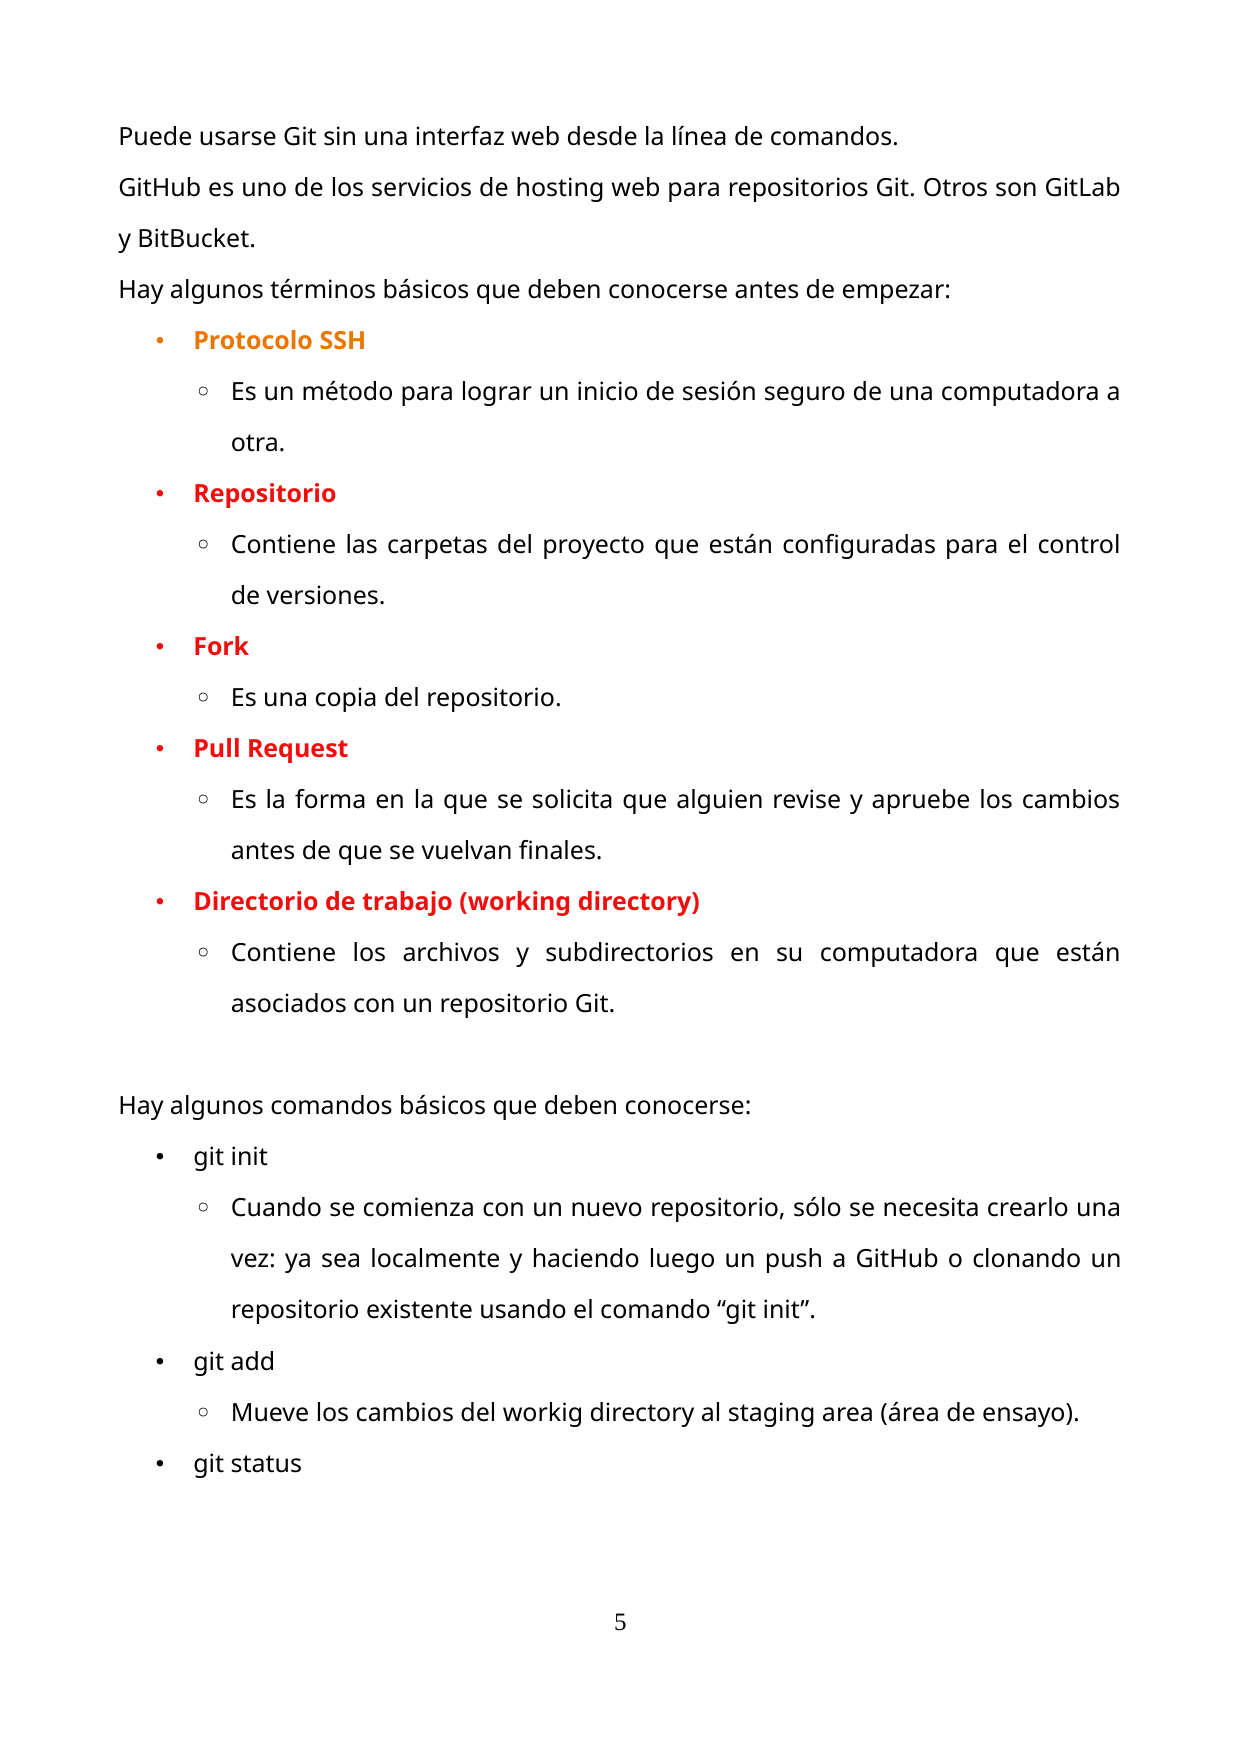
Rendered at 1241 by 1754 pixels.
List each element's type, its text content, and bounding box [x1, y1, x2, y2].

list Cuando se comienza con un nuevo repositorio, sólo se necesita crearlo una vez: ya sea localmente y haciendo luego un push a GitHub o clonando un repositorio existente usando el comando “git init”. [193, 1190, 1122, 1326]
list Pull Request [156, 731, 1122, 765]
text Puede usarse Git sin una interfaz web desde la línea de comandos. [118, 118, 1122, 152]
list git status [156, 1445, 1122, 1479]
list Fork [156, 628, 1122, 663]
list Es una copia del repositorio. [193, 679, 1122, 714]
text Hay algunos términos básicos que deben conocerse antes de empezar: [118, 271, 1122, 305]
list Es un método para lograr un inicio de sesión seguro de una computadora a otra. [193, 373, 1122, 458]
list Repositorio [156, 475, 1122, 509]
list Directorio de trabajo (working directory) [156, 884, 1122, 918]
list Contiene los archivos y subdirectorios en su computadora que están asociados con un repositorio Git. [193, 935, 1122, 1020]
list Es la forma en la que se solicita que alguien revise y apruebe los cambios antes de que se vuelvan finales. [193, 782, 1122, 867]
list git init [156, 1139, 1122, 1173]
text GitHub es uno de los servicios de hosting web para repositorios Git. Otros son GitLab y BitBucket. [118, 169, 1122, 254]
list Contiene las carpetas del proyecto que están configuradas para el control de versiones. [193, 526, 1122, 612]
text Hay algunos comandos básicos que deben conocerse: [118, 1088, 1122, 1122]
list git add [156, 1343, 1122, 1377]
list Protocolo SSH [156, 322, 1122, 356]
list Mueve los cambios del workig directory al staging area (área de ensayo). [193, 1394, 1122, 1428]
